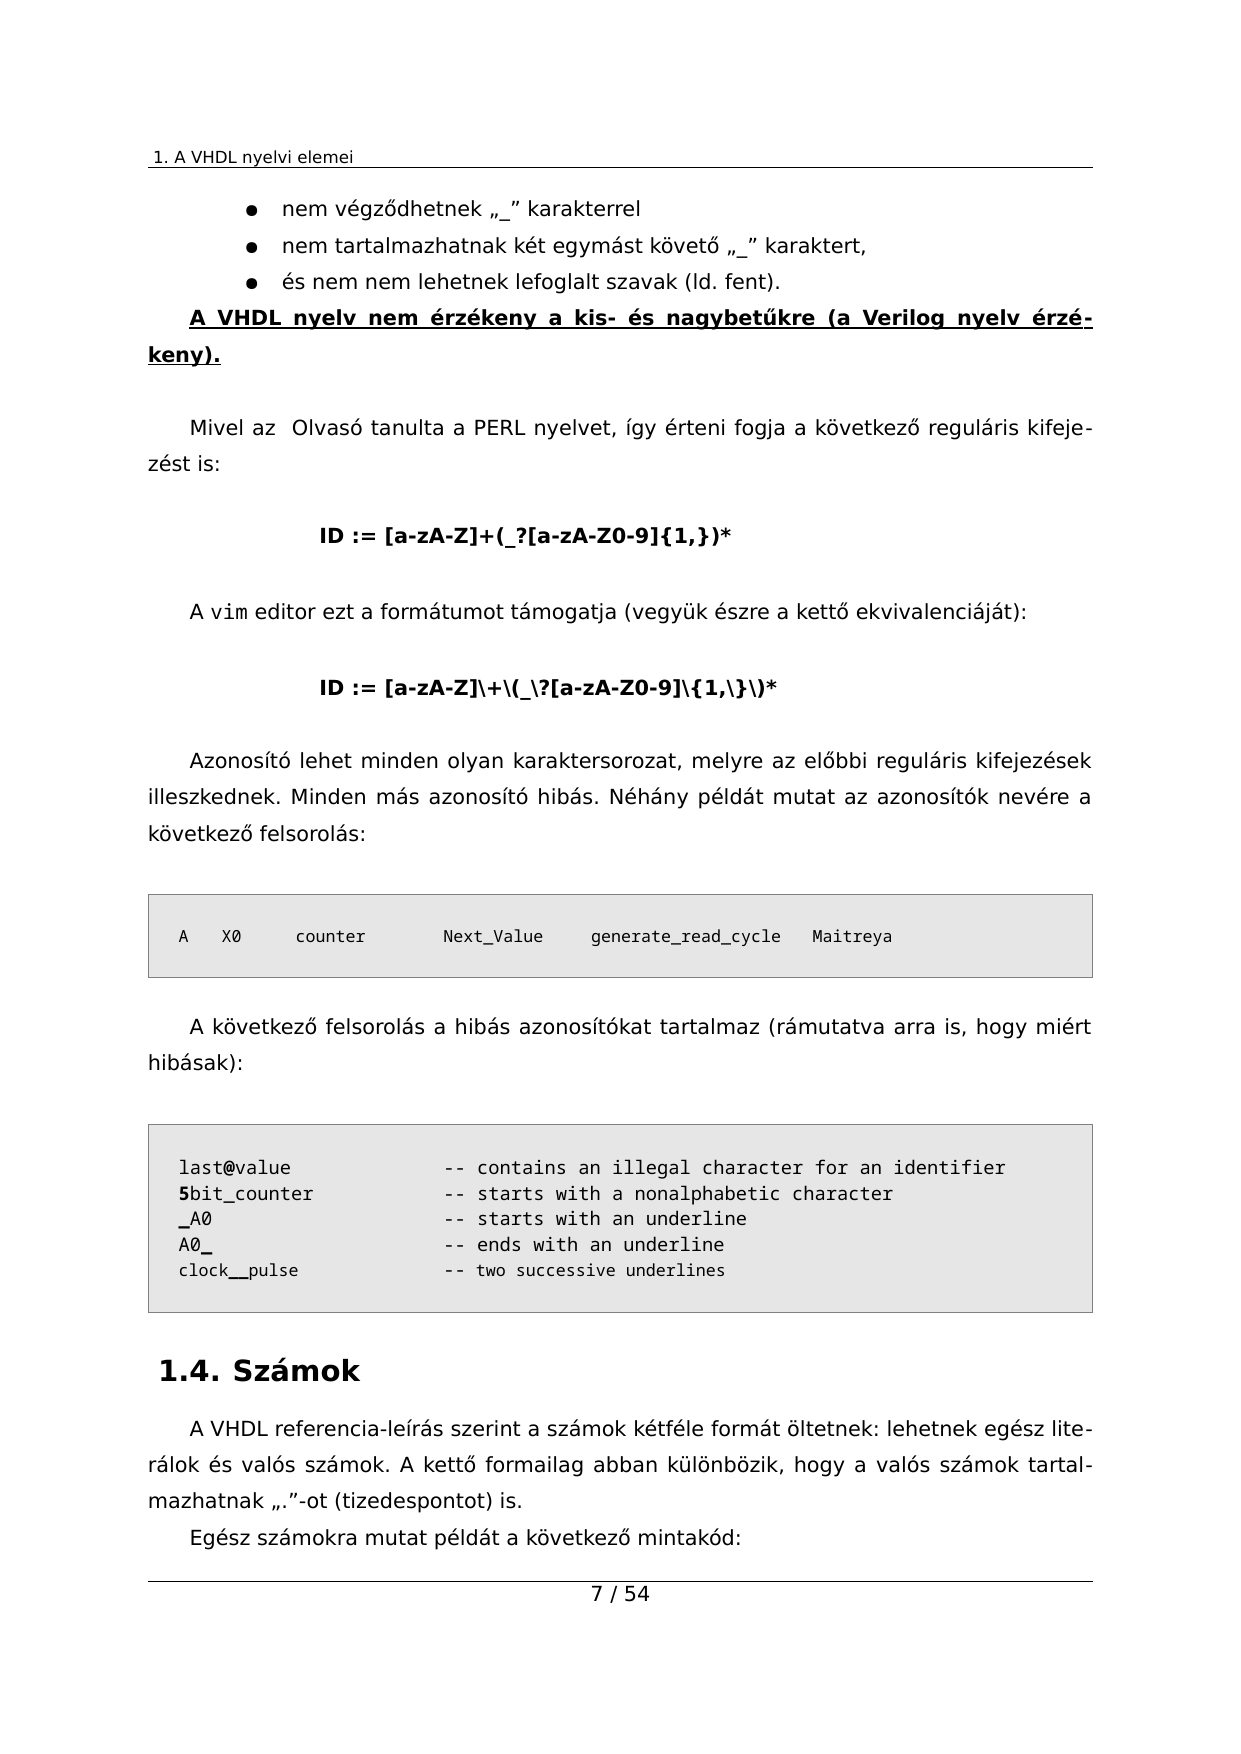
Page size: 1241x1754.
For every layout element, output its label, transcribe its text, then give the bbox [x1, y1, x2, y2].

text last@value -- contains an illegal character for an identifier [149, 1125, 1092, 1149]
text A VHDL nyelv nem érzékeny a kis- és nagybetűkre (a Verilog nyelv érzé­keny). [148, 306, 1093, 367]
text A VHDL referencia-leírás szerint a számok kétféle formát öltetnek: lehetnek egész lite­rálok és valós számok. A kettő formailag abban különbözik, hogy a valós számok tartal­mazhatnak „.”-ot (tizedespontot) is. [148, 1417, 1093, 1514]
list nem végződhetnek „_” karakterrel [244, 197, 1093, 222]
text A következő felsorolás a hibás azonosítókat tartalmaz (rámutatva arra is, hogy miért hibásak): [148, 1015, 1093, 1075]
text Egész számokra mutat példát a következő mintakód: [148, 1526, 1093, 1550]
text A0_ -- ends with an underline [149, 1200, 1092, 1226]
text A X0 counter Next_Value generate_read_cycle Maitreya [149, 895, 1092, 977]
text Mivel az Olvasó tanulta a PERL nyelvet, így érteni fogja a következő reguláris kifeje­zést is: [148, 416, 1093, 476]
text 5bit_counter -- starts with a nonalphabetic character [149, 1149, 1092, 1175]
list és nem nem lehetnek lefoglalt szavak (ld. fent). [244, 270, 1093, 294]
list ID := [a-zA-Z]+(_?[a-zA-Z0-9]{1,})* [282, 524, 1093, 549]
text A vim editor ezt a formátumot támogatja (vegyük észre a kettő ekvivalenciáját): [148, 597, 1093, 626]
text clock__pulse -- two successive underlines [149, 1226, 1092, 1312]
text _A0 -- starts with an underline [149, 1175, 1092, 1200]
list ID := [a-zA-Z]\+\(_\?[a-zA-Z0-9]\{1,\}\)* [282, 676, 1093, 701]
subtitle Számok [148, 1354, 1093, 1388]
text Azonosító lehet minden olyan karaktersorozat, melyre az előbbi reguláris kifejezések illeszkednek. Minden más azonosító hibás. Néhány példát mutat az azonosítók nevére a következő felsorolás: [148, 749, 1093, 846]
list nem tartalmazhatnak két egymást követő „_” karaktert, [244, 234, 1093, 258]
